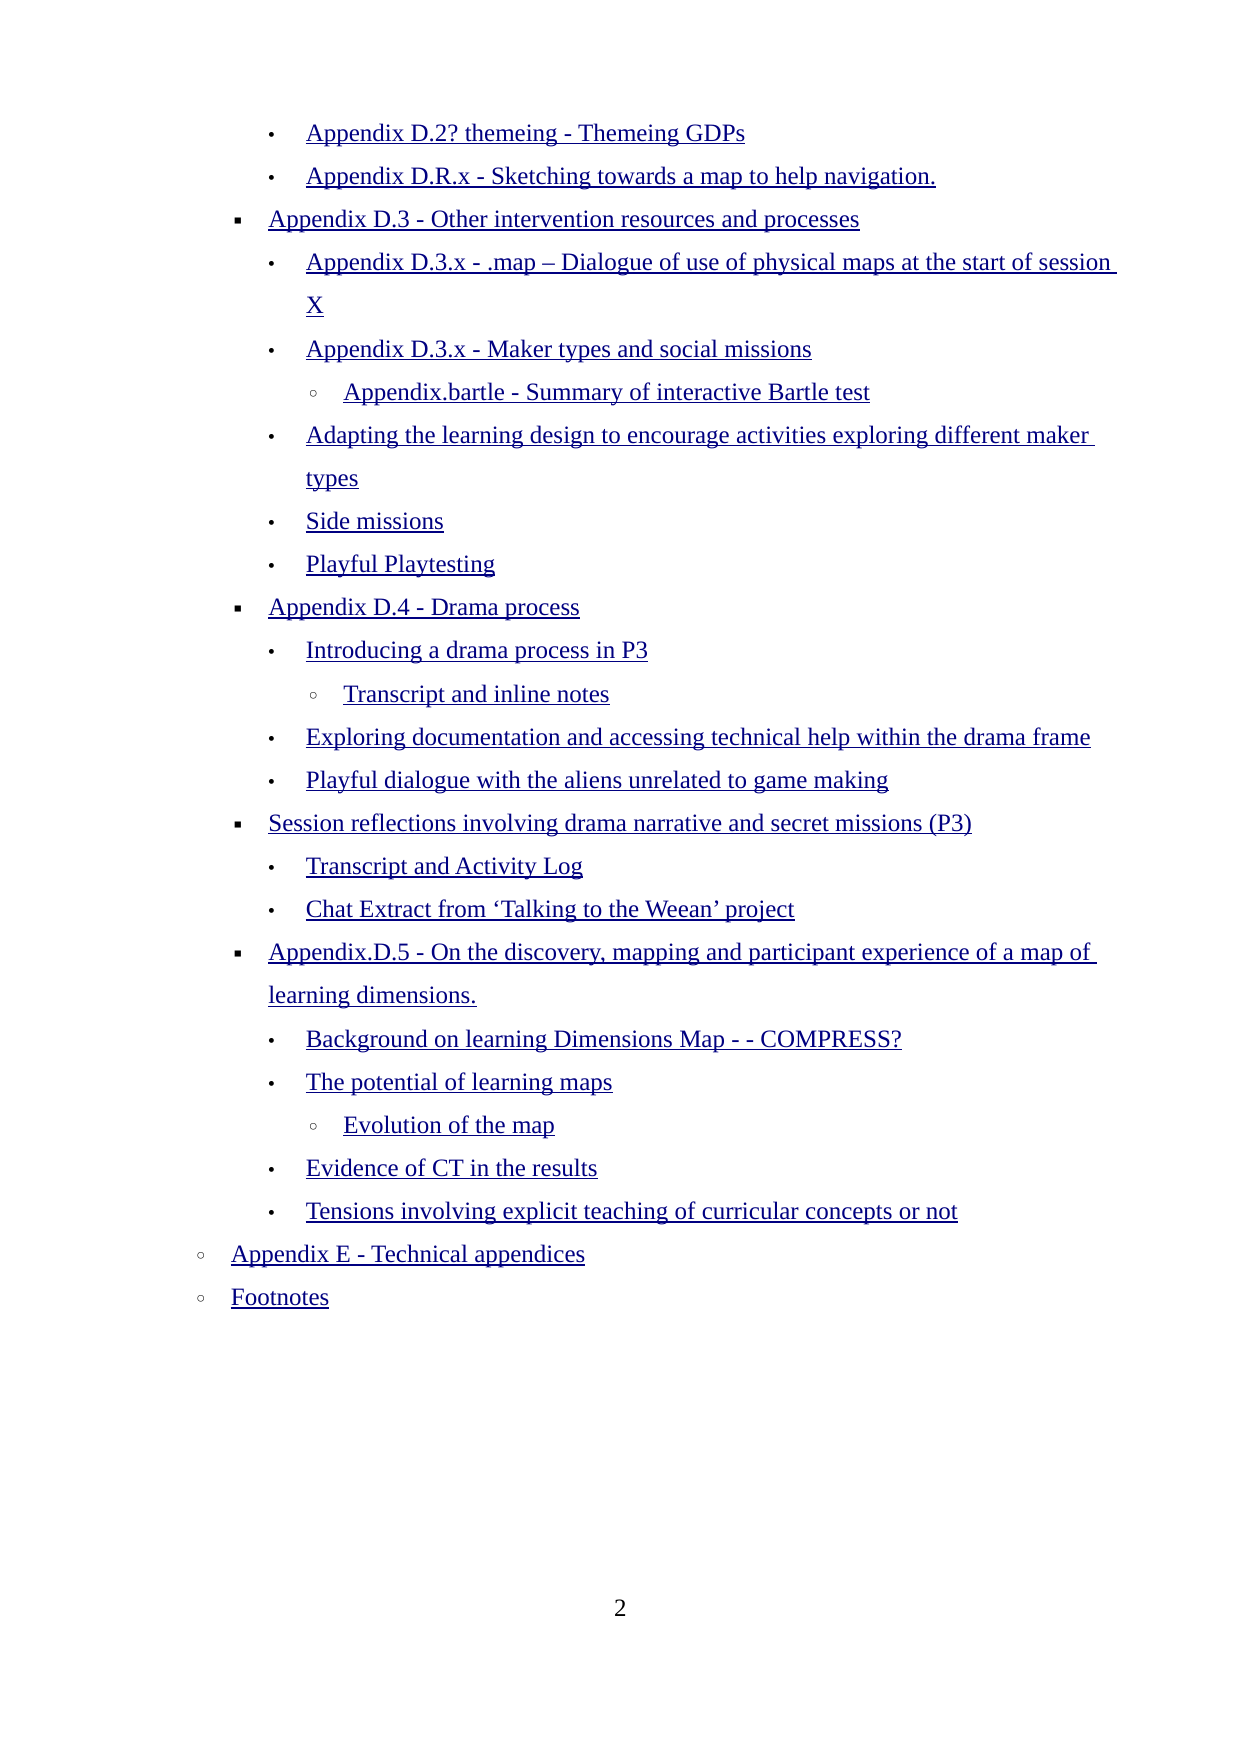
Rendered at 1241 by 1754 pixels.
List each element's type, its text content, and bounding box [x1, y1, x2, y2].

list Appendix D.3 - Other intervention resources and processes [231, 204, 1122, 233]
list Appendix D.3.x - .map – Dialogue of use of physical maps at the start of session X [268, 247, 1122, 319]
list Transcript and inline notes [306, 679, 1122, 707]
list Playful Playtesting [268, 549, 1122, 578]
list Appendix.bartle - Summary of interactive Bartle test [306, 377, 1122, 406]
list Background on learning Dimensions Map - - COMPRESS? [268, 1024, 1122, 1052]
list Exploring documentation and accessing technical help within the drama frame [268, 722, 1122, 751]
list Side missions [268, 506, 1122, 535]
list Appendix.D.5 - On the discovery, mapping and participant experience of a map of learning dimensions. [231, 937, 1122, 1009]
list Session reflections involving drama narrative and secret missions (P3) [231, 808, 1122, 837]
list Appendix D.2? themeing - Themeing GDPs [268, 118, 1122, 147]
list Introducing a drama process in P3 [268, 636, 1122, 664]
list Footnotes [193, 1282, 1122, 1311]
list Evidence of CT in the results [268, 1153, 1122, 1182]
list Playful dialogue with the aliens unrelated to game making [268, 765, 1122, 794]
list The potential of learning maps [268, 1067, 1122, 1096]
list Tensions involving explicit teaching of curricular concepts or not [268, 1196, 1122, 1225]
list Evolution of the map [306, 1110, 1122, 1139]
list Appendix D.3.x - Maker types and social missions [268, 334, 1122, 362]
list Adapting the learning design to encourage activities exploring different maker types [268, 420, 1122, 492]
list Appendix D.R.x - Sketching towards a map to help navigation. [268, 161, 1122, 190]
list Appendix D.4 - Drama process [231, 592, 1122, 621]
list Appendix E - Technical appendices [193, 1239, 1122, 1268]
list Transcript and Activity Log [268, 851, 1122, 880]
list Chat Extract from ‘Talking to the Weean’ project [268, 894, 1122, 923]
